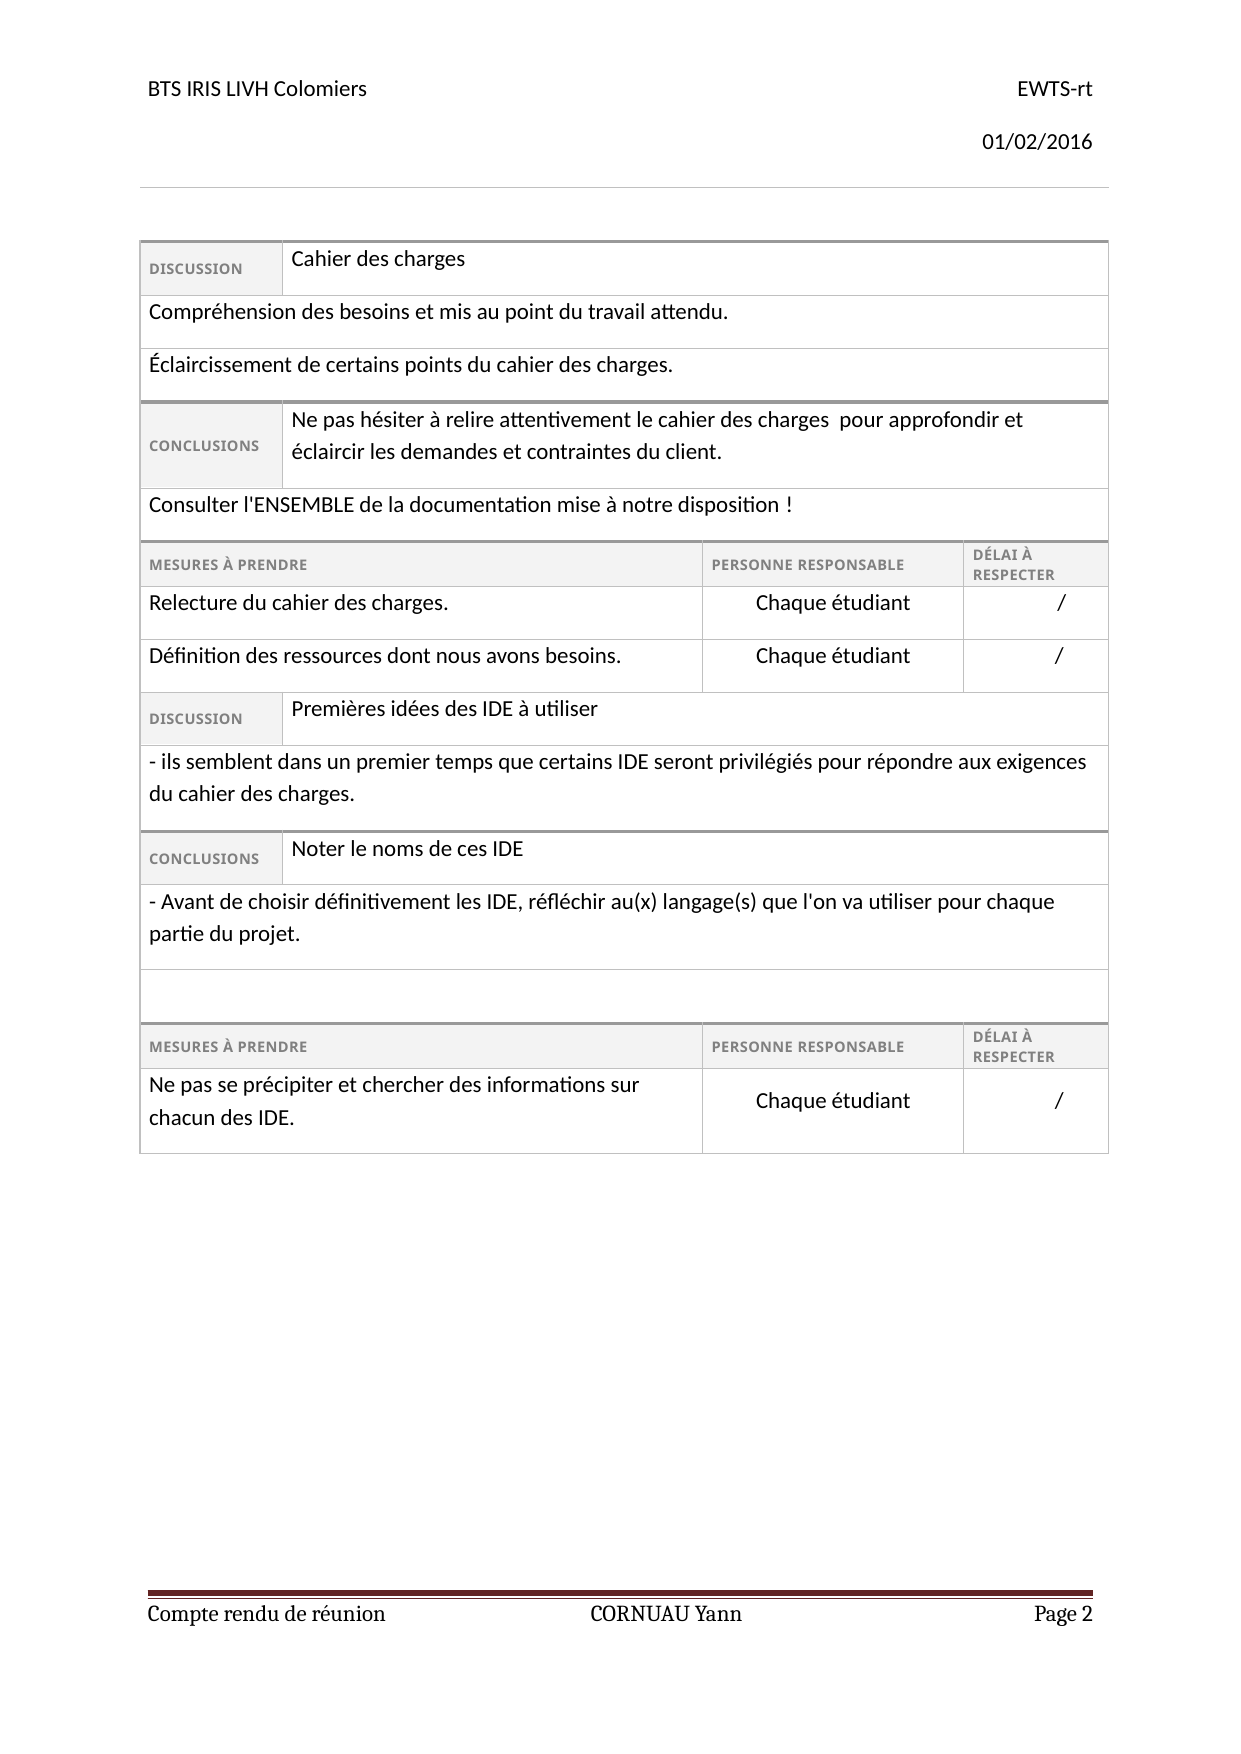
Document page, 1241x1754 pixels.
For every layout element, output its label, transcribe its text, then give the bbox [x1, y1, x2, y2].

table_cell / [964, 640, 1108, 692]
table_cell Mesures à prendre [141, 1025, 702, 1068]
table_cell / [964, 587, 1108, 639]
table_cell Éclaircissement de certains points du cahier des charges. [141, 349, 1108, 400]
table_cell Cahier des charges [283, 243, 1108, 295]
table_cell Premières idées des IDE à utiliser [283, 693, 1108, 744]
table_cell Ne pas hésiter à relire attentivement le cahier des charges pour approfondir et éclaircir les demandes et contraintes du client. [283, 404, 1108, 487]
table_cell Chaque étudiant [703, 1069, 963, 1153]
table_cell / [964, 1069, 1108, 1153]
table_cell - Avant de choisir définitivement les IDE, réfléchir au(x) langage(s) que l'on va utiliser pour chaque partie du projet. [141, 885, 1108, 969]
table_cell Relecture du cahier des charges. [141, 587, 702, 639]
table_cell Chaque étudiant [703, 640, 963, 692]
table_cell Conclusions [141, 833, 282, 884]
table_cell Compréhension des besoins et mis au point du travail attendu. [141, 296, 1108, 347]
table_cell Définition des ressources dont nous avons besoins. [141, 640, 702, 692]
table_cell Personne responsable [703, 543, 963, 586]
table_cell Discussion [141, 243, 282, 295]
table_cell Discussion [141, 693, 282, 744]
table_cell Chaque étudiant [703, 587, 963, 639]
table_cell Conclusions [141, 404, 282, 487]
table_cell [141, 970, 1108, 1022]
table_cell Personne responsable [703, 1025, 963, 1068]
table_cell Délai à respecter [964, 543, 1108, 586]
table_cell Noter le noms de ces IDE [283, 833, 1108, 884]
table_cell Ne pas se précipiter et chercher des informations sur chacun des IDE. [141, 1069, 702, 1153]
table_cell Consulter l'ENSEMBLE de la documentation mise à notre disposition ! [141, 489, 1108, 540]
table_cell Mesures à prendre [141, 543, 702, 586]
table_header [140, 188, 1108, 240]
table_cell - ils semblent dans un premier temps que certains IDE seront privilégiés pour répondre aux exigences du cahier des charges. [141, 746, 1108, 829]
table_cell Délai à respecter [964, 1025, 1108, 1068]
